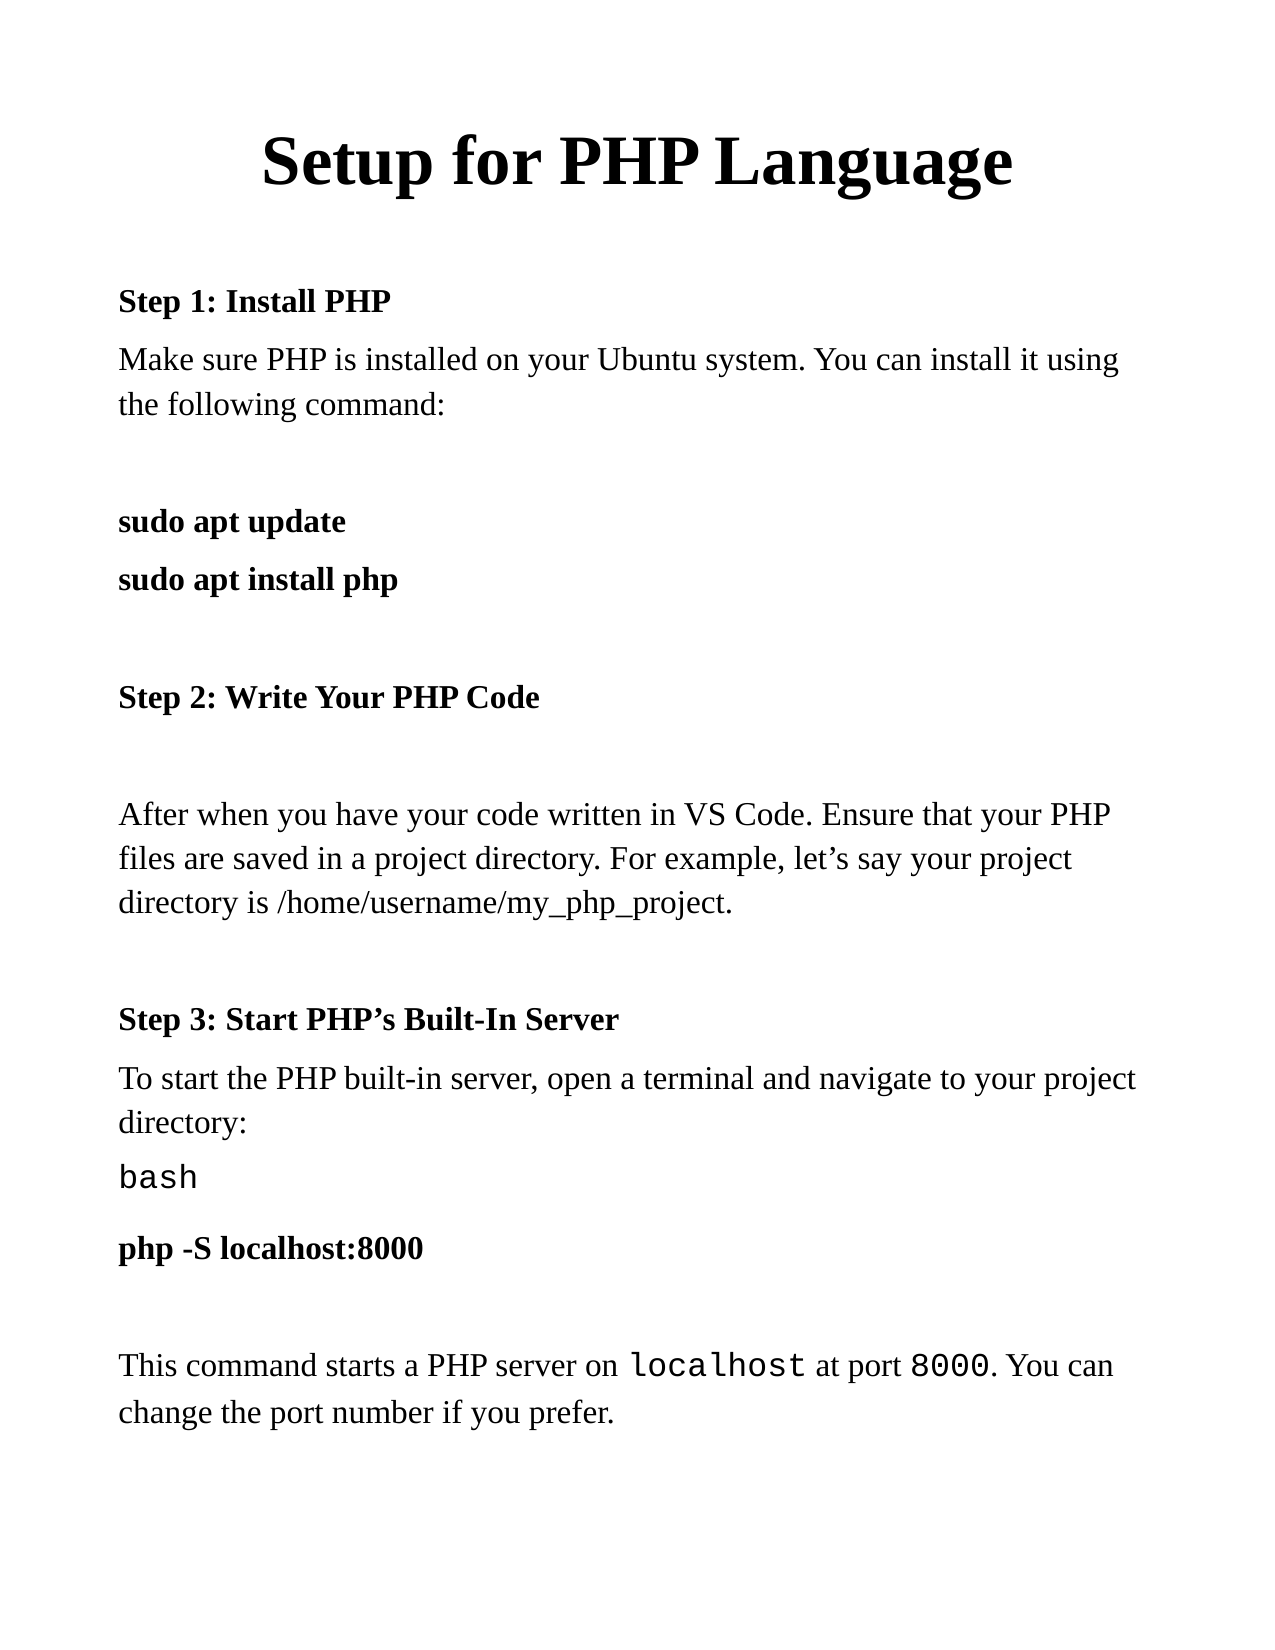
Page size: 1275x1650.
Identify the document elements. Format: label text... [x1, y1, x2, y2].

text sudo apt update [118, 501, 1157, 539]
text Step 1: Install PHP [118, 281, 1157, 319]
text To start the PHP built-in server, open a terminal and navigate to your project directory: [118, 1058, 1157, 1141]
text Make sure PHP is installed on your Ubuntu system. You can install it using the following command: [118, 340, 1157, 422]
text php -S localhost:8000 [118, 1228, 1157, 1267]
text After when you have your code written in VS Code. Ensure that your PHP files are saved in a project directory. For example, let’s say your project directory is /home/username/my_php_project. [118, 794, 1157, 921]
text Setup for PHP Language [118, 118, 1157, 199]
text Step 2: Write Your PHP Code [118, 677, 1157, 715]
text This command starts a PHP server on localhost at port 8000. You can change the port number if you prefer. [118, 1346, 1157, 1431]
text sudo apt install php [118, 560, 1157, 598]
text Step 3: Start PHP’s Built-In Server [118, 1000, 1157, 1038]
text bash [118, 1161, 1157, 1199]
